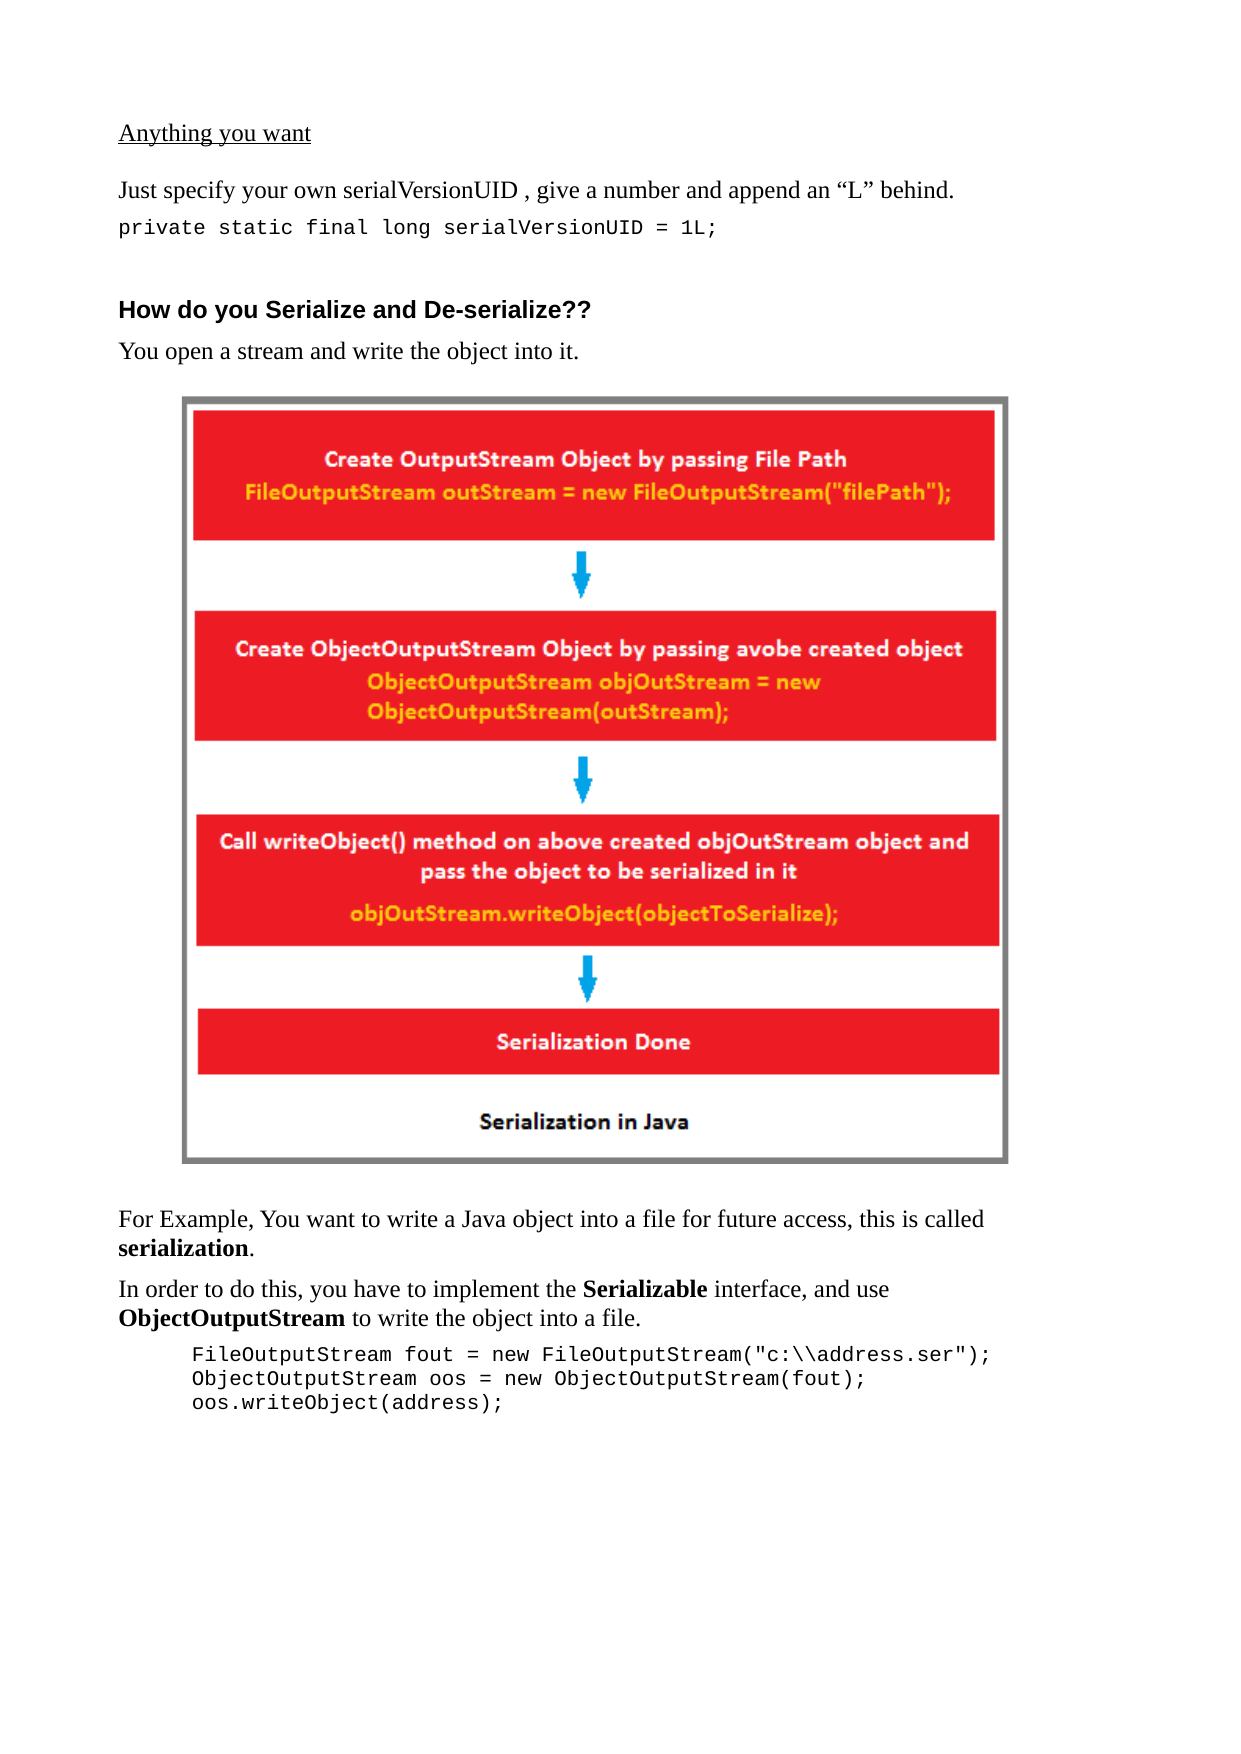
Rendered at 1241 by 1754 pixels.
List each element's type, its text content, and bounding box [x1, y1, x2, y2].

text For Example, You want to write a Java object into a file for future access, this is called serialization. [118, 1204, 1122, 1262]
subtitle How do you Serialize and De-serialize?? [118, 295, 1122, 323]
text oos.writeObject(address); [118, 1392, 1122, 1415]
text Anything you want [118, 118, 1122, 176]
text ObjectOutputStream oos = new ObjectOutputStream(fout); [118, 1368, 1122, 1392]
text FileOutputStream fout = new FileOutputStream("c:\\address.ser"); [118, 1344, 1122, 1368]
text In order to do this, you have to implement the Serializable interface, and use ObjectOutputStream to write the object into a file. [118, 1274, 1122, 1332]
text You open a stream and write the object into it. [118, 336, 1122, 365]
text Just specify your own serialVersionUID , give a number and append an “L” behind. [118, 176, 1122, 204]
picture [181, 396, 1009, 1164]
text private static final long serialVersionUID = 1L; [118, 217, 1122, 241]
